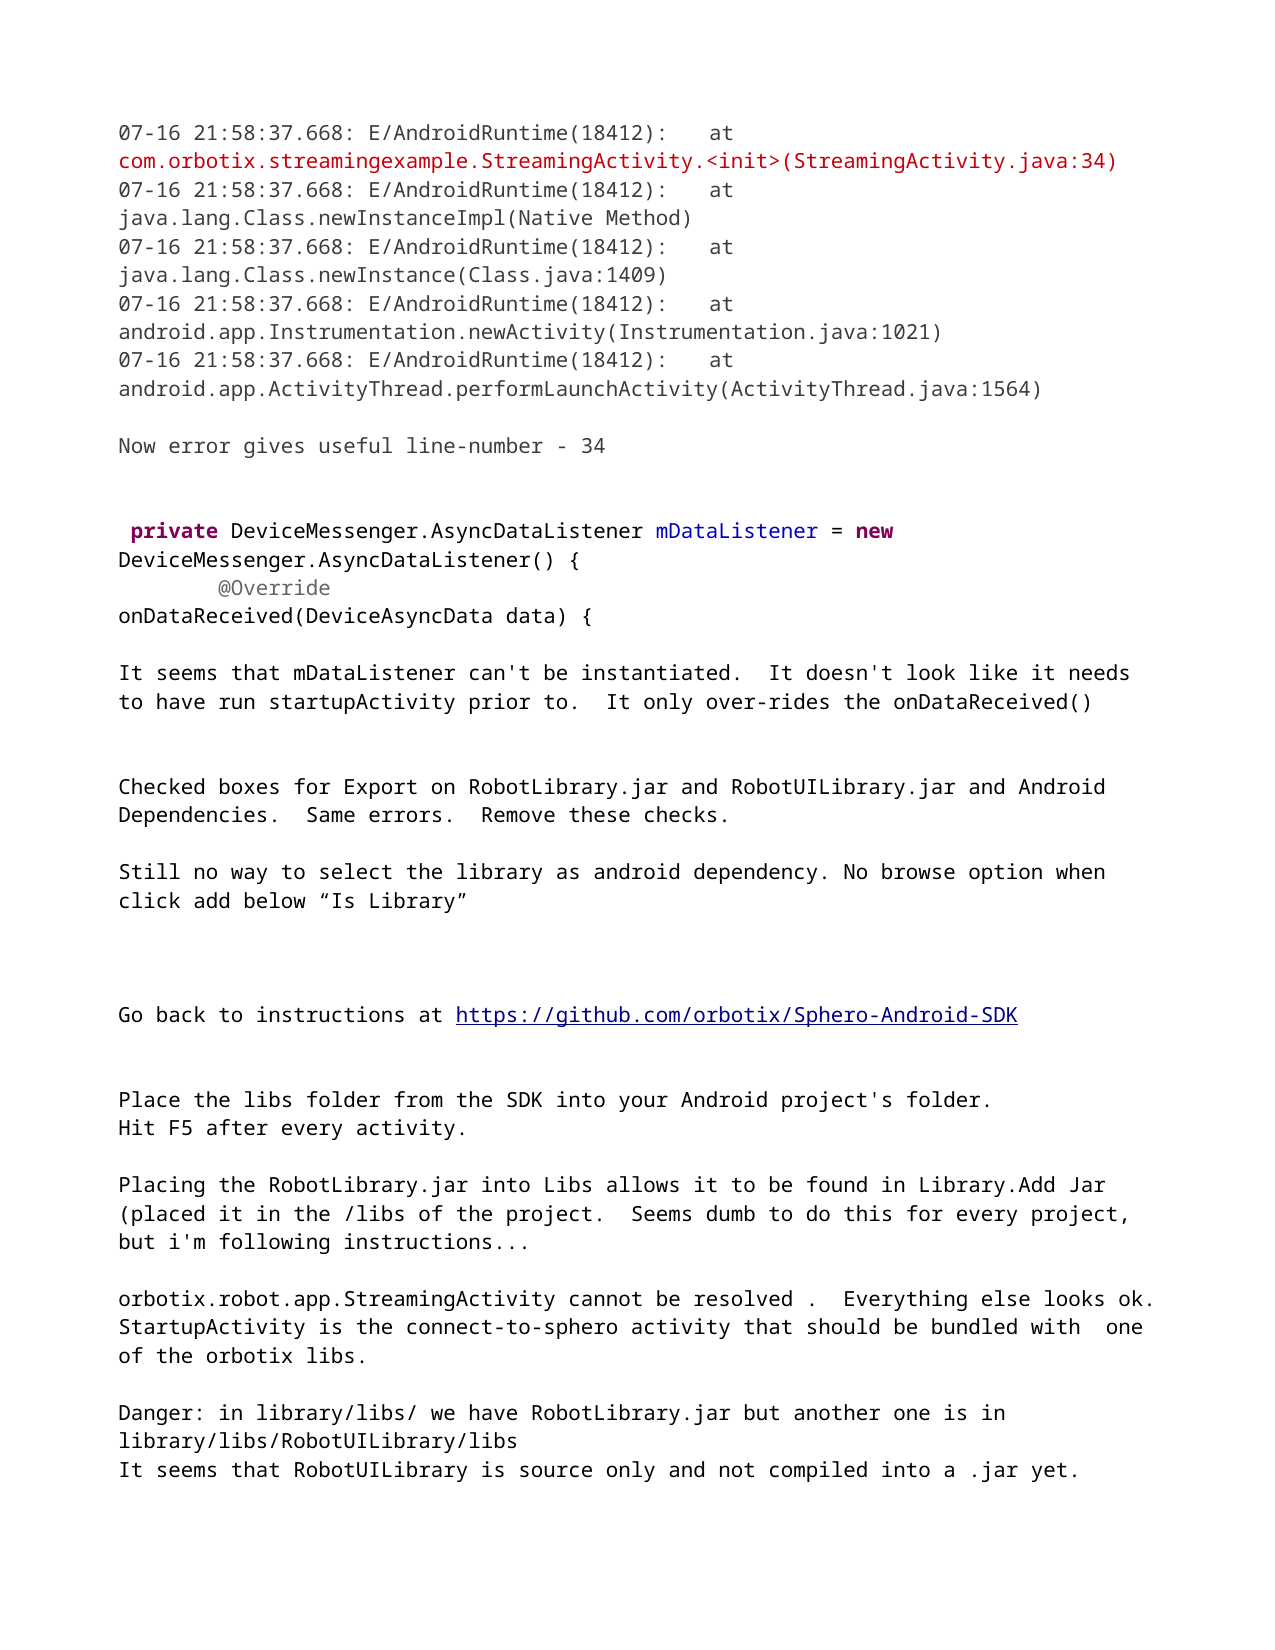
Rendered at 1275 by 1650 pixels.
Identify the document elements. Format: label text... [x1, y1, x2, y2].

text 07-16 21:58:37.668: E/AndroidRuntime(18412): at com.orbotix.streamingexample.StreamingActivity.<init>(StreamingActivity.java:34) [118, 118, 1157, 175]
text It seems that mDataListener can't be instantiated. It doesn't look like it needs to have run startupActivity prior to. It only over-rides the onDataReceived() [118, 658, 1157, 715]
text It seems that RobotUILibrary is source only and not compiled into a .jar yet. [118, 1455, 1157, 1483]
text (placed it in the /libs of the project. Seems dumb to do this for every project, but i'm following instructions... [118, 1199, 1157, 1256]
text orbotix.robot.app.StreamingActivity cannot be resolved . Everything else looks ok. StartupActivity is the connect-to-sphero activity that should be bundled with one of the orbotix libs. [118, 1284, 1157, 1369]
text Place the libs folder from the SDK into your Android project's folder. [118, 1085, 1157, 1113]
text Now error gives useful line-number - 34 [118, 431, 1157, 459]
text 07-16 21:58:37.668: E/AndroidRuntime(18412): at java.lang.Class.newInstanceImpl(Native Method) [118, 175, 1157, 232]
text @Override [118, 573, 1157, 602]
text Go back to instructions at https://github.com/orbotix/Sphero-Android-SDK [118, 1000, 1157, 1028]
text Hit F5 after every activity. [118, 1113, 1157, 1142]
text onDataReceived(DeviceAsyncData data) { [118, 602, 1157, 630]
text private DeviceMessenger.AsyncDataListener mDataListener = new DeviceMessenger.AsyncDataListener() { [118, 516, 1157, 573]
text Placing the RobotLibrary.jar into Libs allows it to be found in Library.Add Jar [118, 1170, 1157, 1199]
text Still no way to select the library as android dependency. No browse option when click add below “Is Library” [118, 857, 1157, 914]
text 07-16 21:58:37.668: E/AndroidRuntime(18412): at android.app.ActivityThread.performLaunchActivity(ActivityThread.java:1564) [118, 346, 1157, 402]
text 07-16 21:58:37.668: E/AndroidRuntime(18412): at java.lang.Class.newInstance(Class.java:1409) [118, 232, 1157, 289]
text 07-16 21:58:37.668: E/AndroidRuntime(18412): at android.app.Instrumentation.newActivity(Instrumentation.java:1021) [118, 289, 1157, 346]
text Danger: in library/libs/ we have RobotLibrary.jar but another one is in library/libs/RobotUILibrary/libs [118, 1398, 1157, 1455]
text Checked boxes for Export on RobotLibrary.jar and RobotUILibrary.jar and Android Dependencies. Same errors. Remove these checks. [118, 772, 1157, 829]
